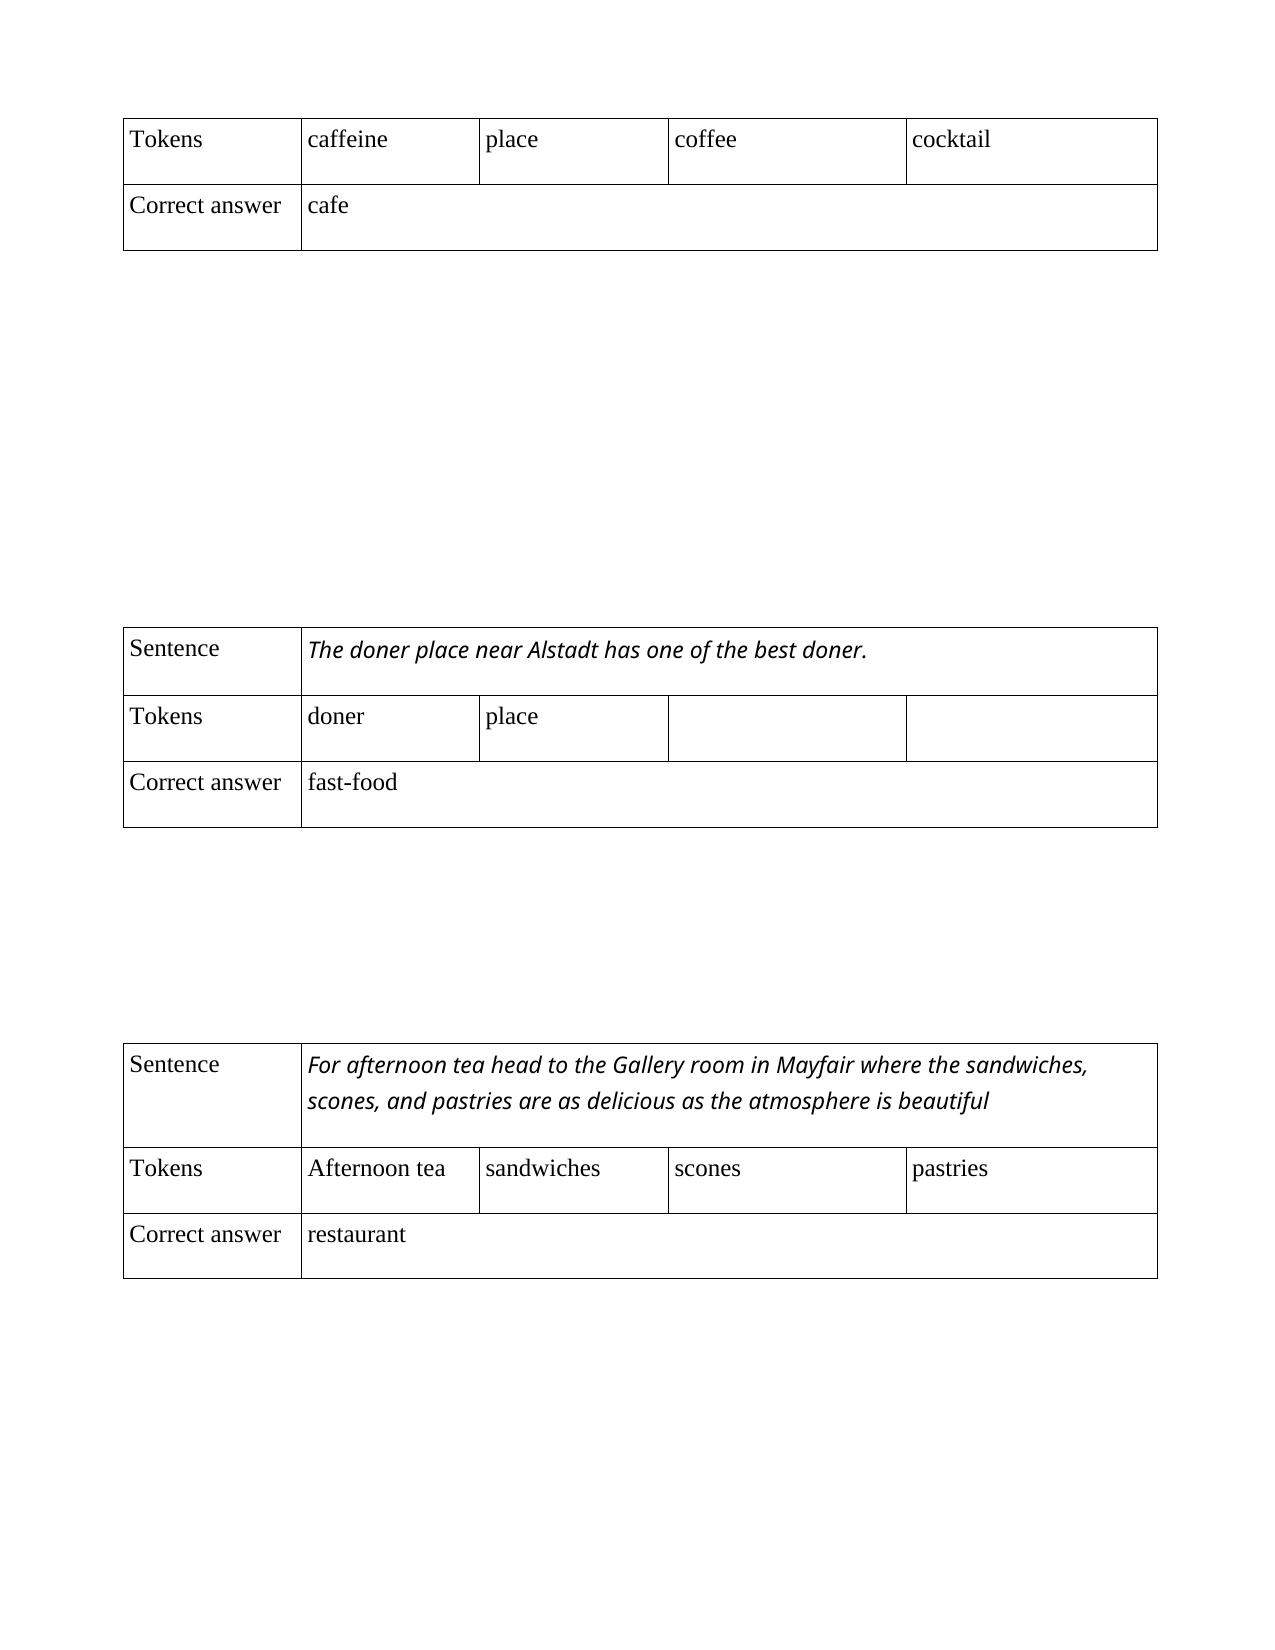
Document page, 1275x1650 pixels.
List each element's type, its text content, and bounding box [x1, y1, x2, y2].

table_cell fast-food [302, 762, 1157, 827]
table_cell Afternoon tea [302, 1148, 479, 1212]
table_cell Tokens [124, 119, 301, 184]
table_cell [907, 696, 1157, 761]
table_cell sandwiches [480, 1148, 668, 1212]
table_cell cafe [302, 185, 1157, 250]
table_cell Correct answer [124, 185, 301, 250]
table_cell place [480, 119, 668, 184]
table_header Sentence [124, 628, 301, 695]
table_cell cocktail [907, 119, 1157, 184]
table_cell doner [302, 696, 479, 761]
table_cell Tokens [124, 1148, 301, 1212]
table_cell place [480, 696, 668, 761]
table_header The doner place near Alstadt has one of the best doner. [302, 628, 1157, 695]
table_cell Tokens [124, 696, 301, 761]
table_cell restaurant [302, 1214, 1157, 1278]
table_cell pastries [907, 1148, 1157, 1212]
table_cell [669, 696, 906, 761]
table_cell scones [669, 1148, 906, 1212]
table_header For afternoon tea head to the Gallery room in Mayfair where the sandwiches, scones, and pastries are as delicious as the atmosphere is beautiful [302, 1044, 1157, 1147]
table_header Sentence [124, 1044, 301, 1147]
table_cell caffeine [302, 119, 479, 184]
table_cell coffee [669, 119, 906, 184]
table_cell Correct answer [124, 1214, 301, 1278]
table_cell Correct answer [124, 762, 301, 827]
